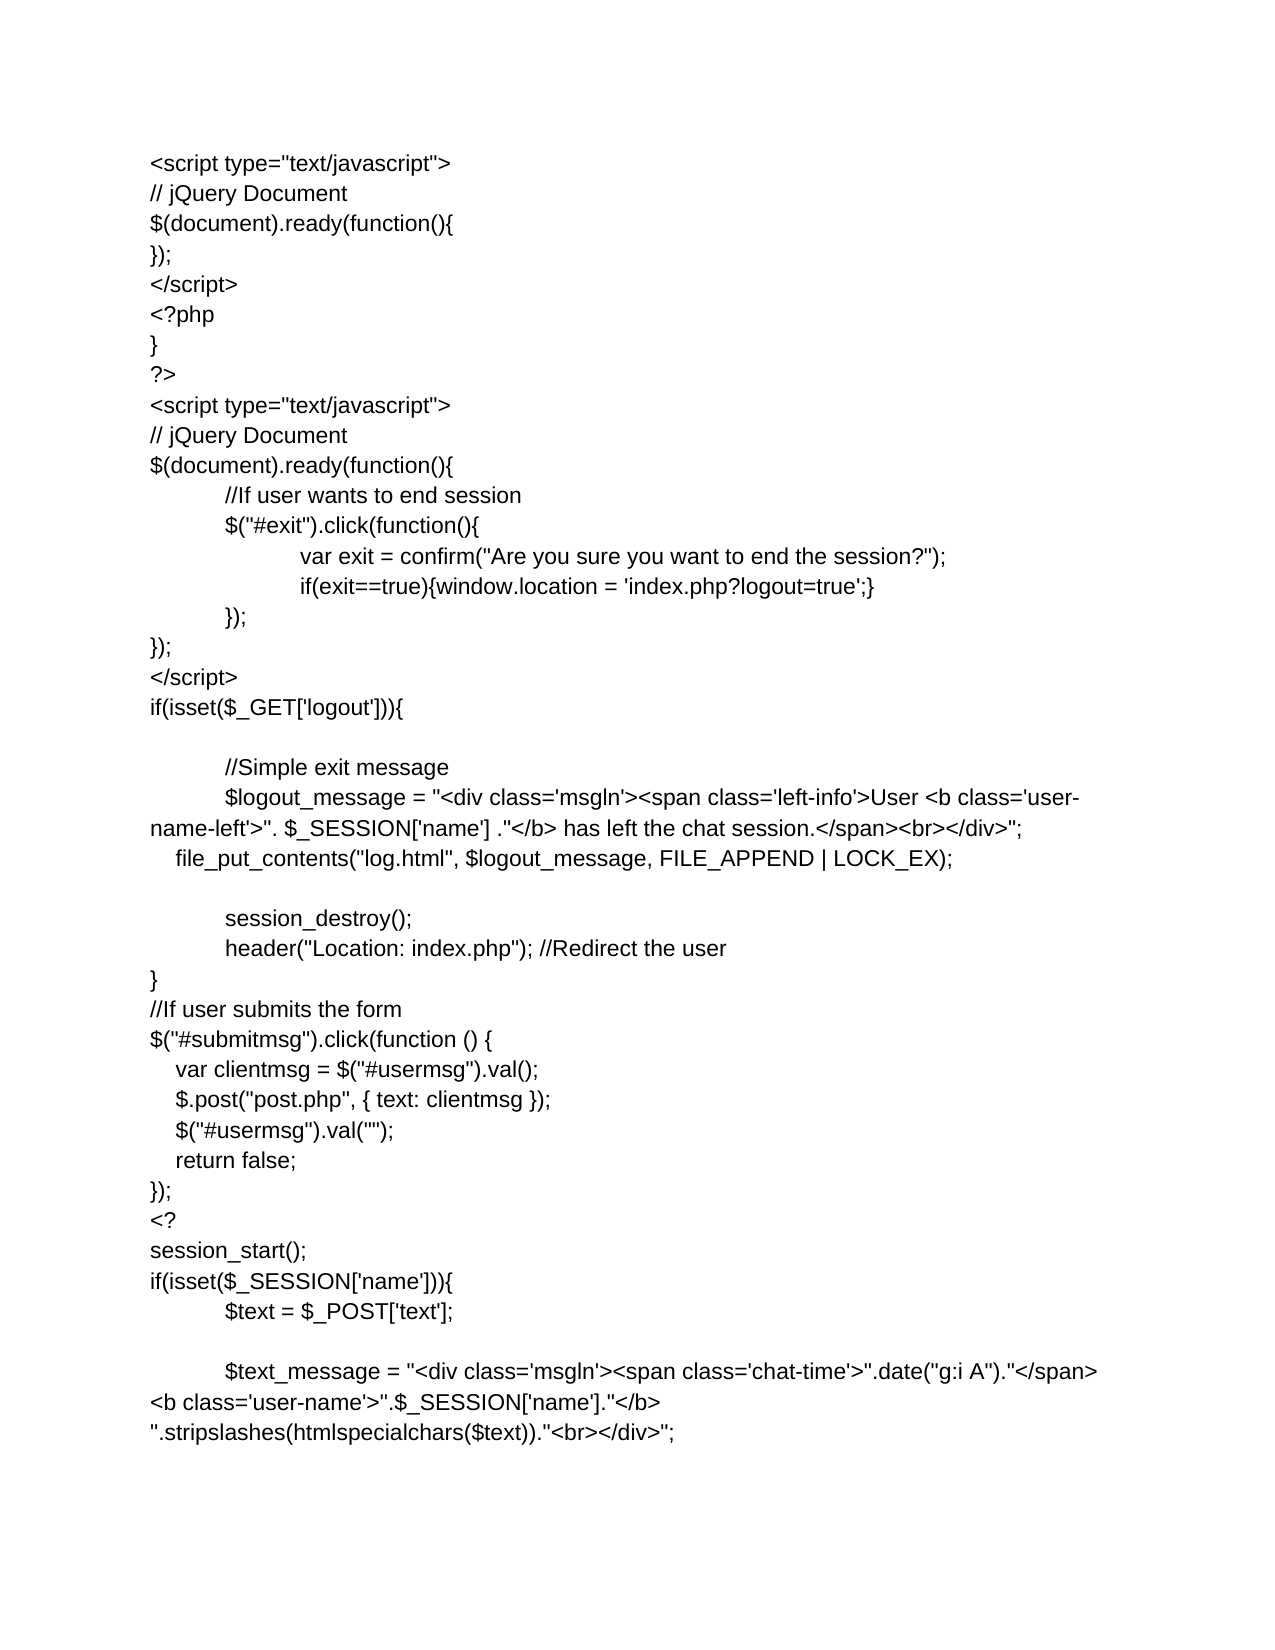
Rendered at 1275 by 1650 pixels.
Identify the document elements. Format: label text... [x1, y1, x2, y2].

text }); [150, 633, 1125, 660]
text }); [150, 603, 1125, 629]
text } [150, 331, 1125, 358]
text </script> [150, 663, 1125, 690]
text //If user submits the form [150, 996, 1125, 1022]
text <script type="text/javascript"> [150, 392, 1125, 418]
text }); [150, 241, 1125, 267]
text $.post("post.php", { text: clientmsg }); [150, 1086, 1125, 1113]
text $("#exit").click(function(){ [150, 512, 1125, 539]
text //If user wants to end session [150, 482, 1125, 509]
text $logout_message = "<div class='msgln'><span class='left-info'>User <b class='user-name-left'>". $_SESSION['name'] ."</b> has left the chat session.</span><br></div>"; [150, 784, 1125, 841]
text session_destroy(); [150, 905, 1125, 932]
text $text = $_POST['text']; [150, 1298, 1125, 1324]
text $text_message = "<div class='msgln'><span class='chat-time'>".date("g:i A")."</span> <b class='user-name'>".$_SESSION['name']."</b> ".stripslashes(htmlspecialchars($text))."<br></div>"; [150, 1358, 1125, 1445]
text // jQuery Document [150, 180, 1125, 207]
text if(exit==true){window.location = 'index.php?logout=true';} [150, 573, 1125, 599]
text if(isset($_SESSION['name'])){ [150, 1268, 1125, 1294]
text }); [150, 1177, 1125, 1203]
text // jQuery Document [150, 422, 1125, 448]
text header("Location: index.php"); //Redirect the user [150, 935, 1125, 962]
text $("#submitmsg").click(function () { [150, 1026, 1125, 1052]
text return false; [150, 1147, 1125, 1173]
text ?> [150, 361, 1125, 388]
text var clientmsg = $("#usermsg").val(); [150, 1056, 1125, 1083]
text session_start(); [150, 1237, 1125, 1264]
text //Simple exit message [150, 754, 1125, 781]
text $(document).ready(function(){ [150, 452, 1125, 478]
text $(document).ready(function(){ [150, 210, 1125, 237]
text <?php [150, 301, 1125, 327]
text </script> [150, 271, 1125, 297]
text <script type="text/javascript"> [150, 150, 1125, 176]
text <? [150, 1207, 1125, 1234]
text } [150, 966, 1125, 992]
text $("#usermsg").val(""); [150, 1117, 1125, 1143]
text var exit = confirm("Are you sure you want to end the session?"); [150, 543, 1125, 569]
text if(isset($_GET['logout'])){ [150, 694, 1125, 720]
text file_put_contents("log.html", $logout_message, FILE_APPEND | LOCK_EX); [150, 845, 1125, 871]
